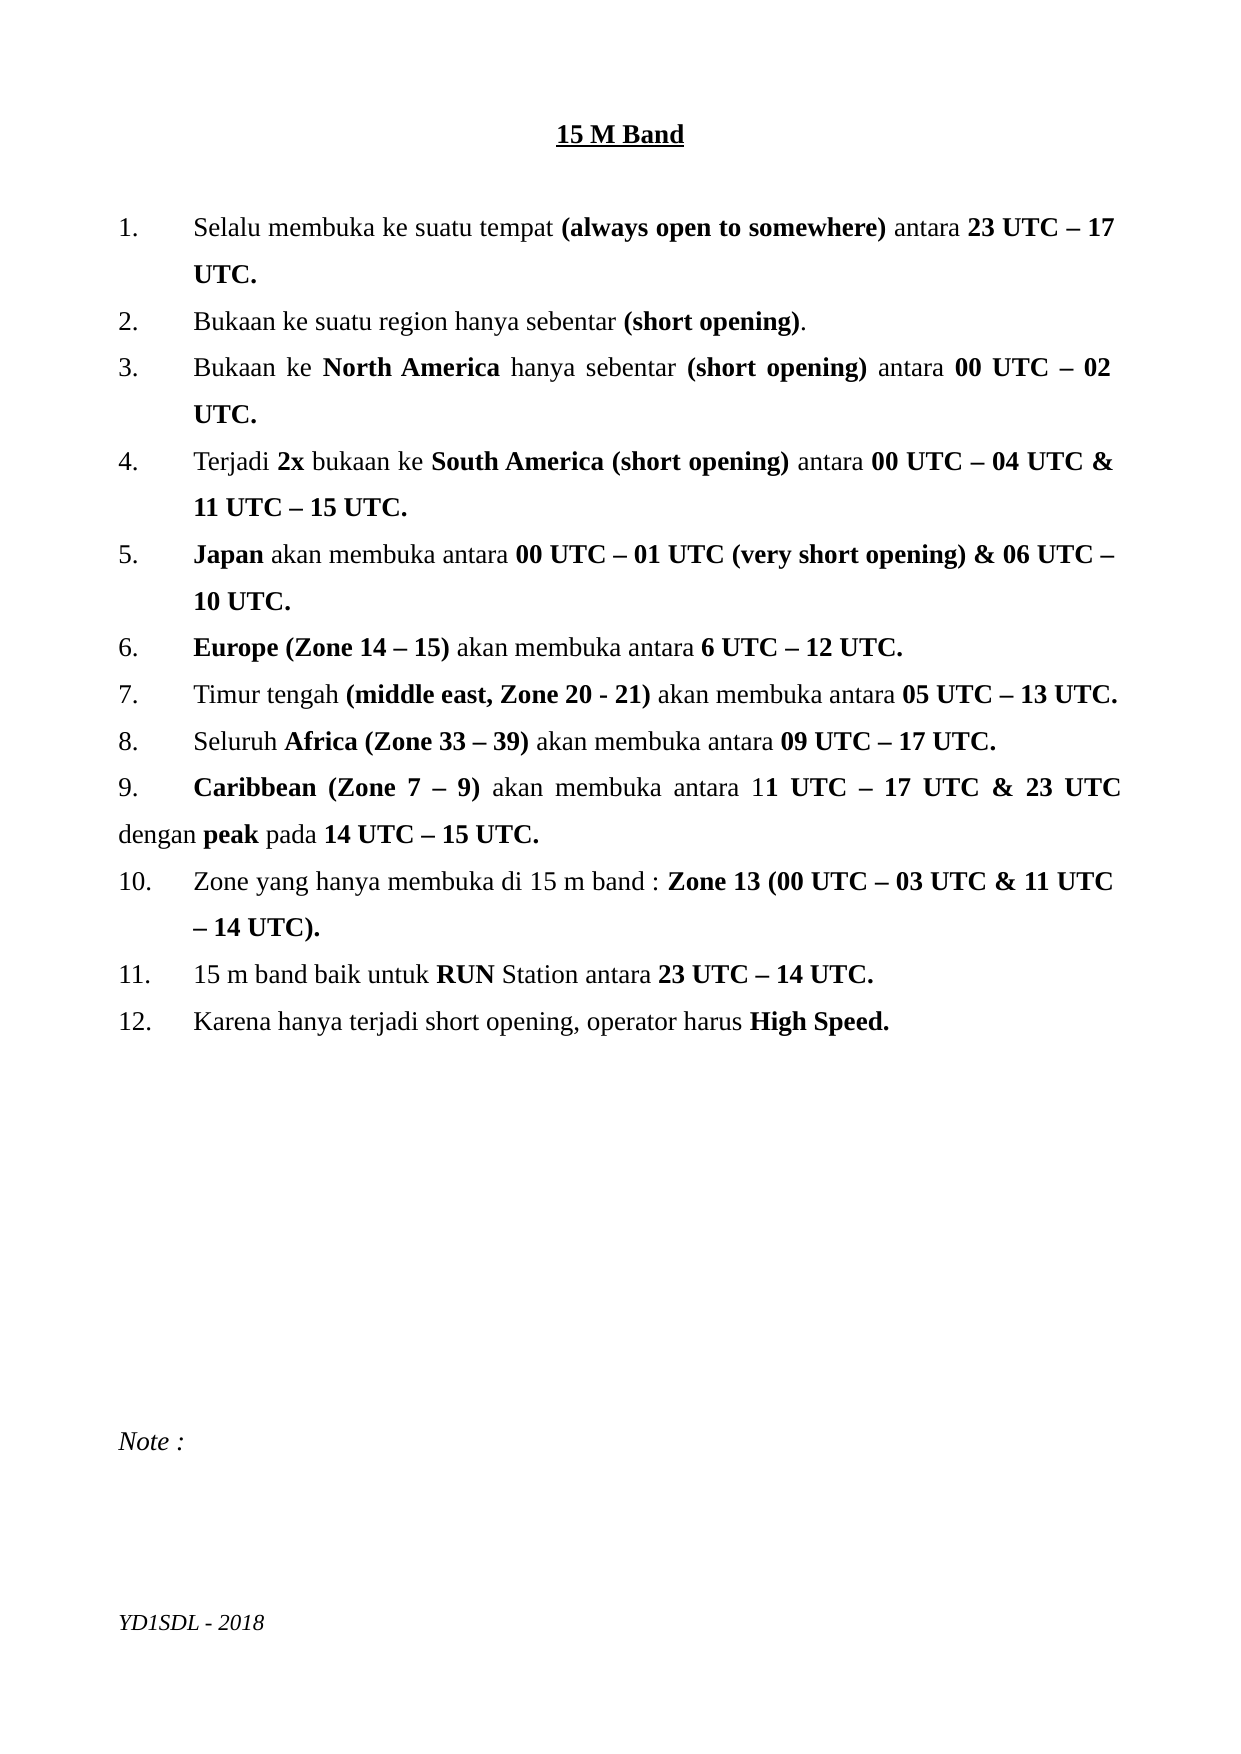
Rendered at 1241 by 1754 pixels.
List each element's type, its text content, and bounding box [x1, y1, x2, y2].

list Bukaan ke suatu region hanya sebentar (short opening). [118, 305, 1122, 336]
text Note : [118, 1425, 1122, 1456]
text 15 M Band [118, 118, 1122, 149]
list Japan akan membuka antara 00 UTC – 01 UTC (very short opening) & 06 UTC – 10 UTC. [118, 538, 1122, 616]
list Caribbean (Zone 7 – 9) akan membuka antara 11 UTC – 17 UTC & 23 UTC dengan peak pada 14 UTC – 15 UTC. [118, 771, 1122, 849]
list Karena hanya terjadi short opening, operator harus High Speed. [118, 1005, 1122, 1036]
list 15 m band baik untuk RUN Station antara 23 UTC – 14 UTC. [118, 958, 1122, 989]
list Timur tengah (middle east, Zone 20 - 21) akan membuka antara 05 UTC – 13 UTC. [118, 678, 1122, 709]
list Zone yang hanya membuka di 15 m band : Zone 13 (00 UTC – 03 UTC & 11 UTC – 14 UTC). [118, 865, 1122, 943]
list Selalu membuka ke suatu tempat (always open to somewhere) antara 23 UTC – 17 UTC. [118, 211, 1122, 289]
list Seluruh Africa (Zone 33 – 39) akan membuka antara 09 UTC – 17 UTC. [118, 725, 1122, 756]
list Bukaan ke North America hanya sebentar (short opening) antara 00 UTC – 02 UTC. [118, 351, 1122, 429]
list Terjadi 2x bukaan ke South America (short opening) antara 00 UTC – 04 UTC & 11 UTC – 15 UTC. [118, 445, 1122, 523]
list Europe (Zone 14 – 15) akan membuka antara 6 UTC – 12 UTC. [118, 631, 1122, 663]
